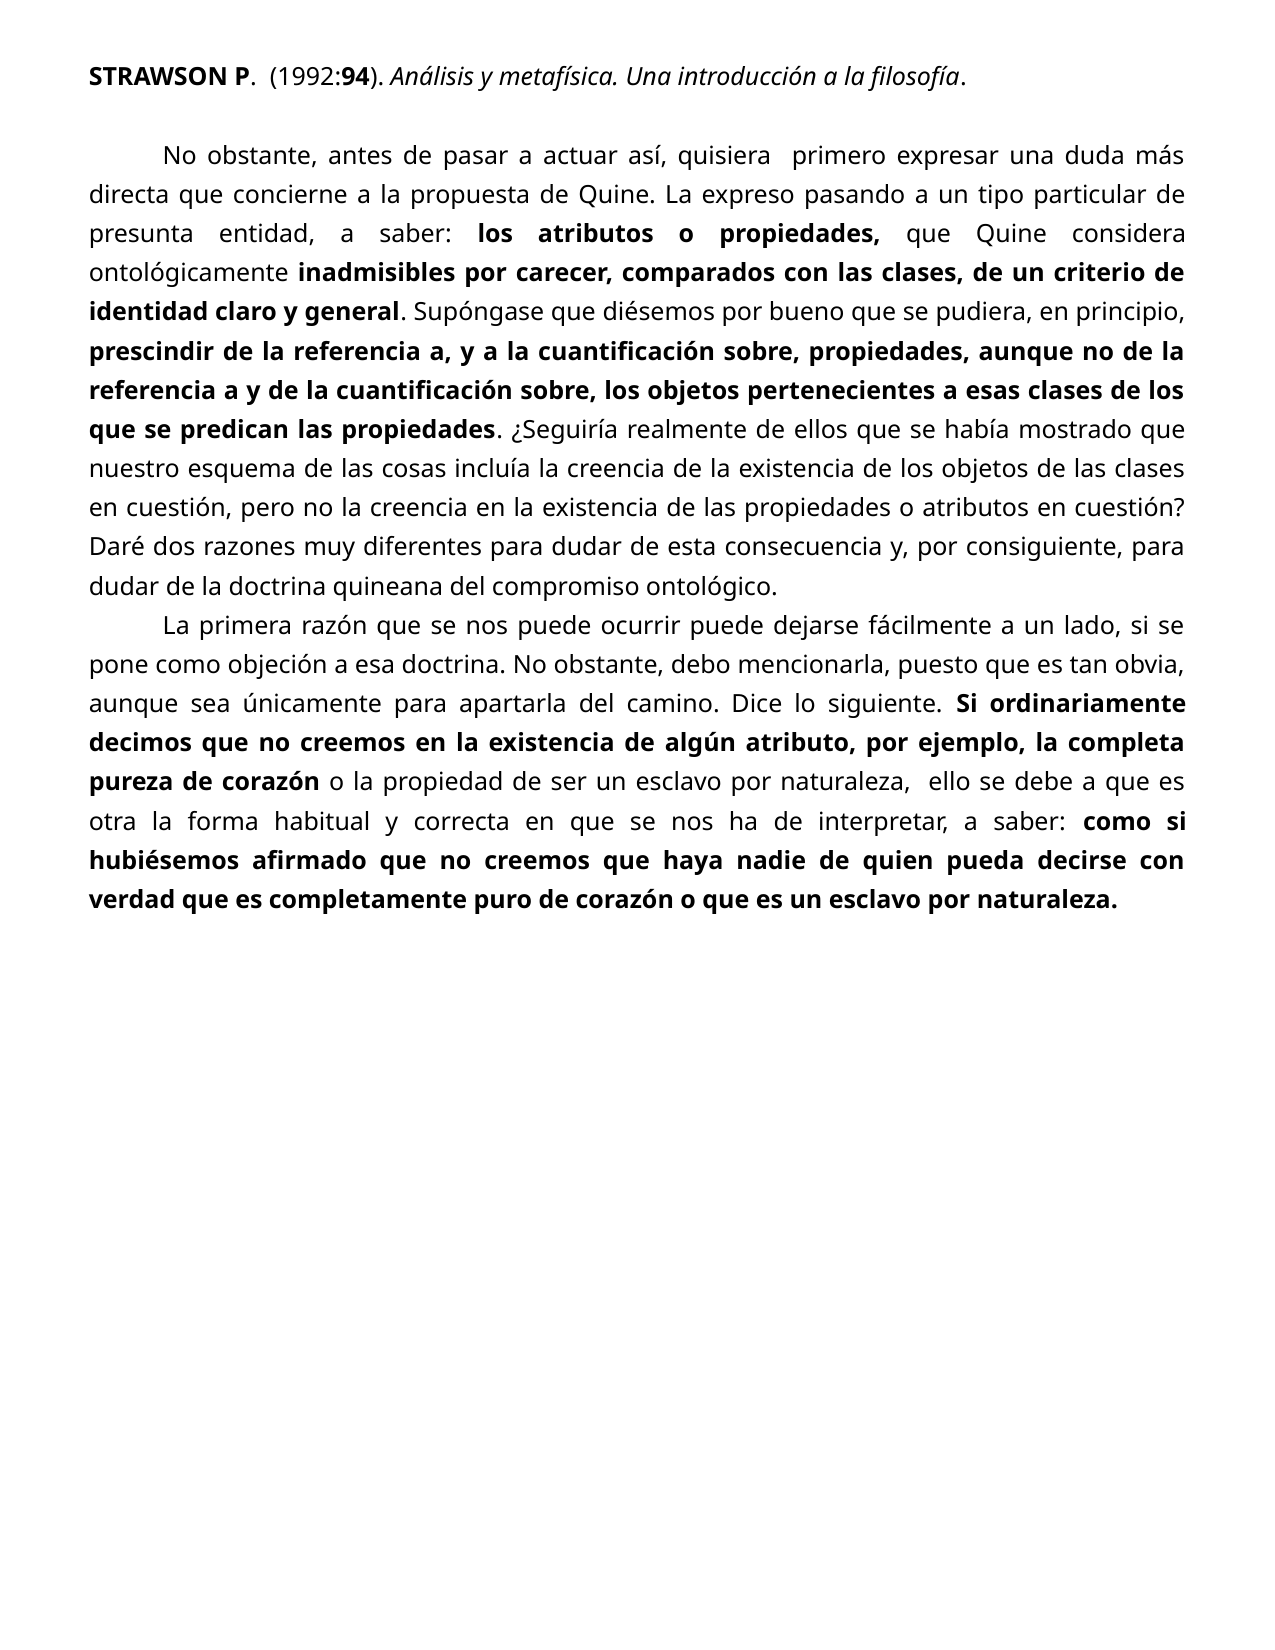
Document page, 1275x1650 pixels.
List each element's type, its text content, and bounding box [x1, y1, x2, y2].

text No obstante, antes de pasar a actuar así, quisiera primero expresar una duda más directa que concierne a la propuesta de Quine. La expreso pasando a un tipo particular de presunta entidad, a saber: los atributos o propiedades, que Quine considera ontológicamente inadmisibles por carecer, comparados con las clases, de un criterio de identidad claro y general. Supóngase que diésemos por bueno que se pudiera, en principio, prescindir de la referencia a, y a la cuantificación sobre, propiedades, aunque no de la referencia a y de la cuantificación sobre, los objetos pertenecientes a esas clases de los que se predican las propiedades. ¿Seguiría realmente de ellos que se había mostrado que nuestro esquema de las cosas incluía la creencia de la existencia de los objetos de las clases en cuestión, pero no la creencia en la existencia de las propiedades o atributos en cuestión? Daré dos razones muy diferentes para dudar de esta consecuencia y, por consiguiente, para dudar de la doctrina quineana del compromiso ontológico. [88, 137, 1186, 602]
text STRAWSON P. (1992:94). Análisis y metafísica. Una introducción a la filosofía. [88, 59, 1186, 93]
text La primera razón que se nos puede ocurrir puede dejarse fácilmente a un lado, si se pone como objeción a esa doctrina. No obstante, debo mencionarla, puesto que es tan obvia, aunque sea únicamente para apartarla del camino. Dice lo siguiente. Si ordinariamente decimos que no creemos en la existencia de algún atributo, por ejemplo, la completa pureza de corazón o la propiedad de ser un esclavo por naturaleza, ello se debe a que es otra la forma habitual y correcta en que se nos ha de interpretar, a saber: como si hubiésemos afirmado que no creemos que haya nadie de quien pueda decirse con verdad que es completamente puro de corazón o que es un esclavo por naturaleza. [88, 607, 1186, 916]
